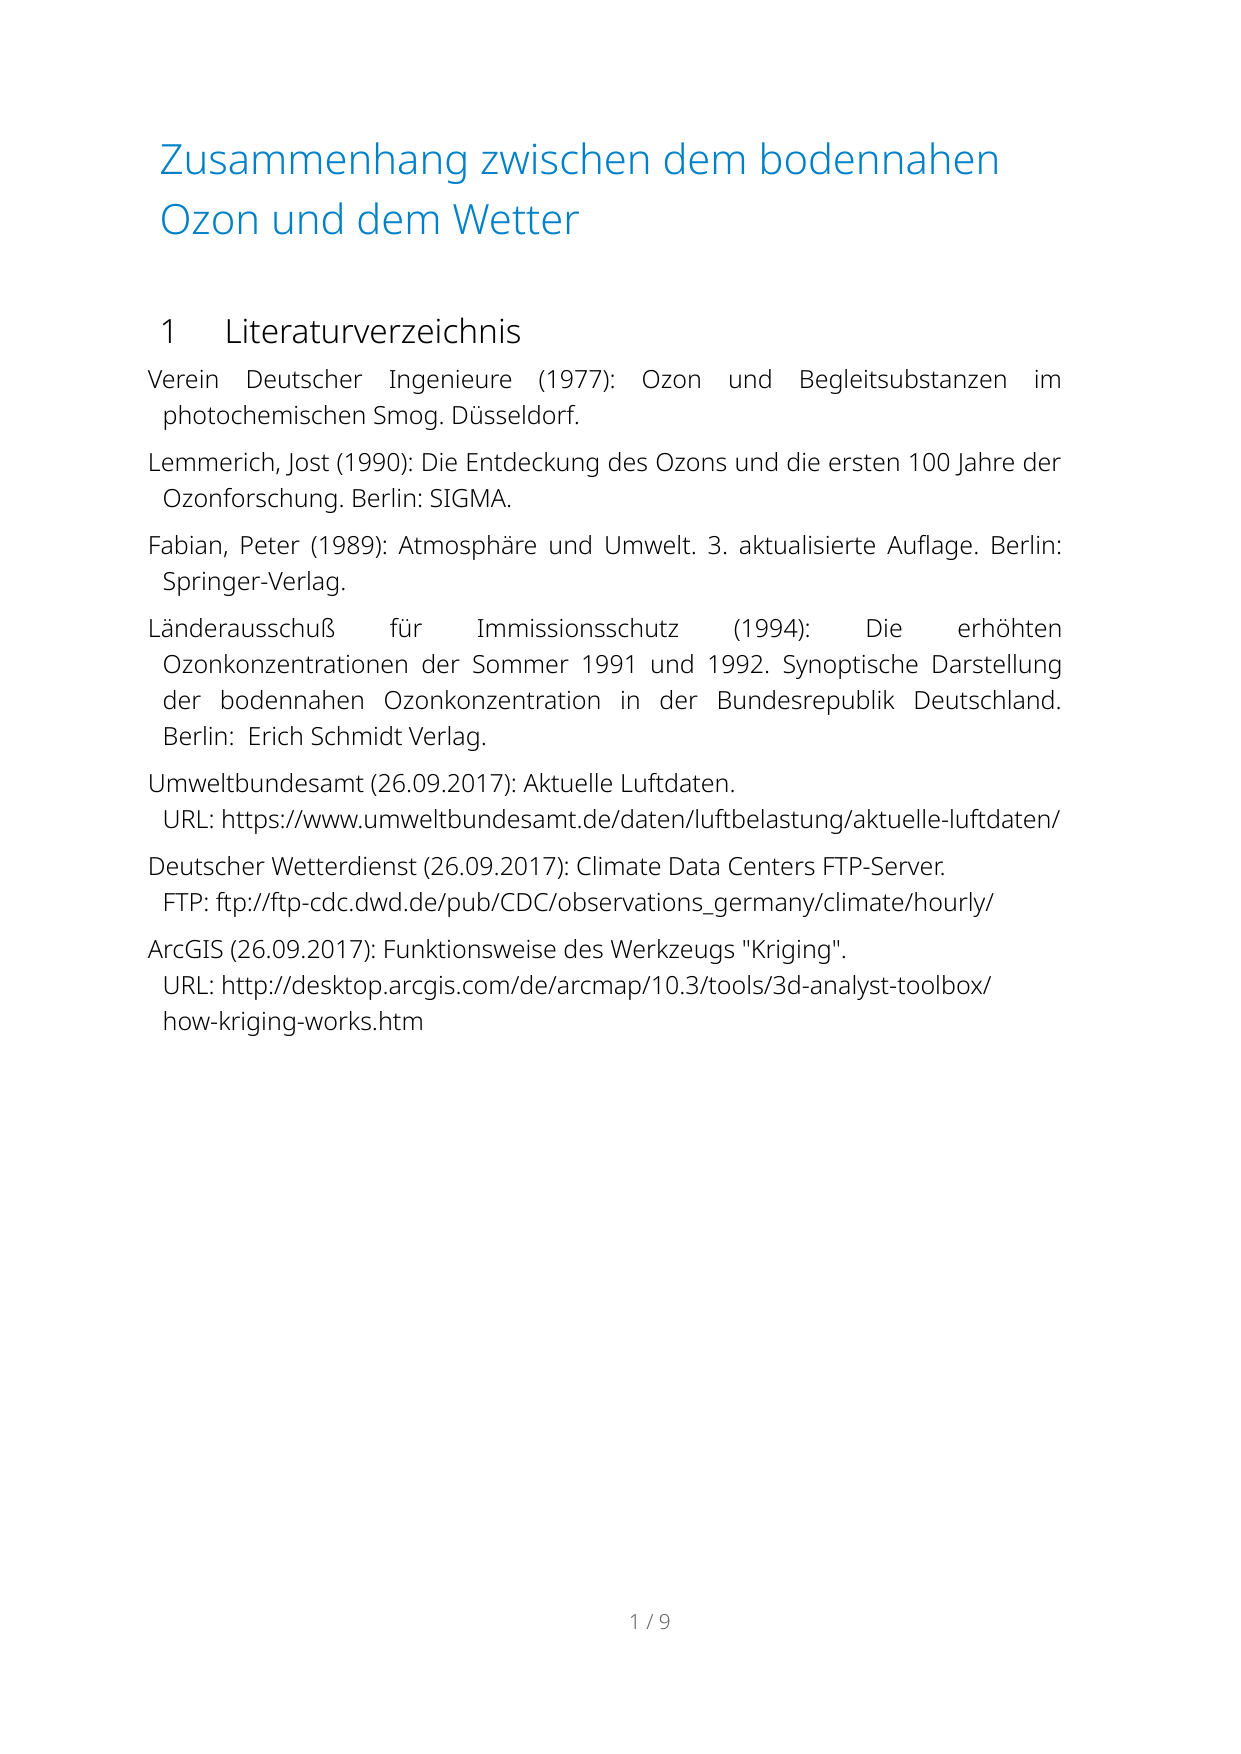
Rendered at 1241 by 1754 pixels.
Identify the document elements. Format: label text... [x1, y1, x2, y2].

subtitle Literaturverzeichnis [159, 308, 1063, 354]
text Verein Deutscher Ingenieure (1977): Ozon und Begleitsubstanzen im photochemischen Smog. Düsseldorf. [148, 362, 1063, 431]
text Fabian, Peter (1989): Atmosphäre und Umwelt. 3. aktualisierte Auflage. Berlin: Springer-Verlag. [148, 528, 1063, 598]
subtitle Zusammenhang zwischen dem bodennahen Ozon und dem Wetter [159, 130, 1063, 246]
text Deutscher Wetterdienst (26.09.2017): Climate Data Centers FTP-Server. FTP: ftp://ftp-cdc.dwd.de/pub/CDC/observations_germany/climate/hourly/ [148, 849, 1063, 918]
text Länderausschuß für Immissionsschutz (1994): Die erhöhten Ozonkonzentrationen der Sommer 1991 und 1992. Synoptische Darstellung der bodennahen Ozonkonzentration in der Bundesrepublik Deutschland. Berlin: Erich Schmidt Verlag. [148, 611, 1063, 752]
text ArcGIS (26.09.2017): Funktionsweise des Werkzeugs "Kriging". URL: http://desktop.arcgis.com/de/arcmap/10.3/tools/3d-analyst-toolbox/ how-kriging-works.htm [148, 932, 1063, 1037]
text Umweltbundesamt (26.09.2017): Aktuelle Luftdaten. URL: https://www.umweltbundesamt.de/daten/luftbelastung/aktuelle-luftdaten/ [148, 766, 1063, 835]
text Lemmerich, Jost (1990): Die Entdeckung des Ozons und die ersten 100 Jahre der Ozonforschung. Berlin: SIGMA. [148, 445, 1063, 514]
